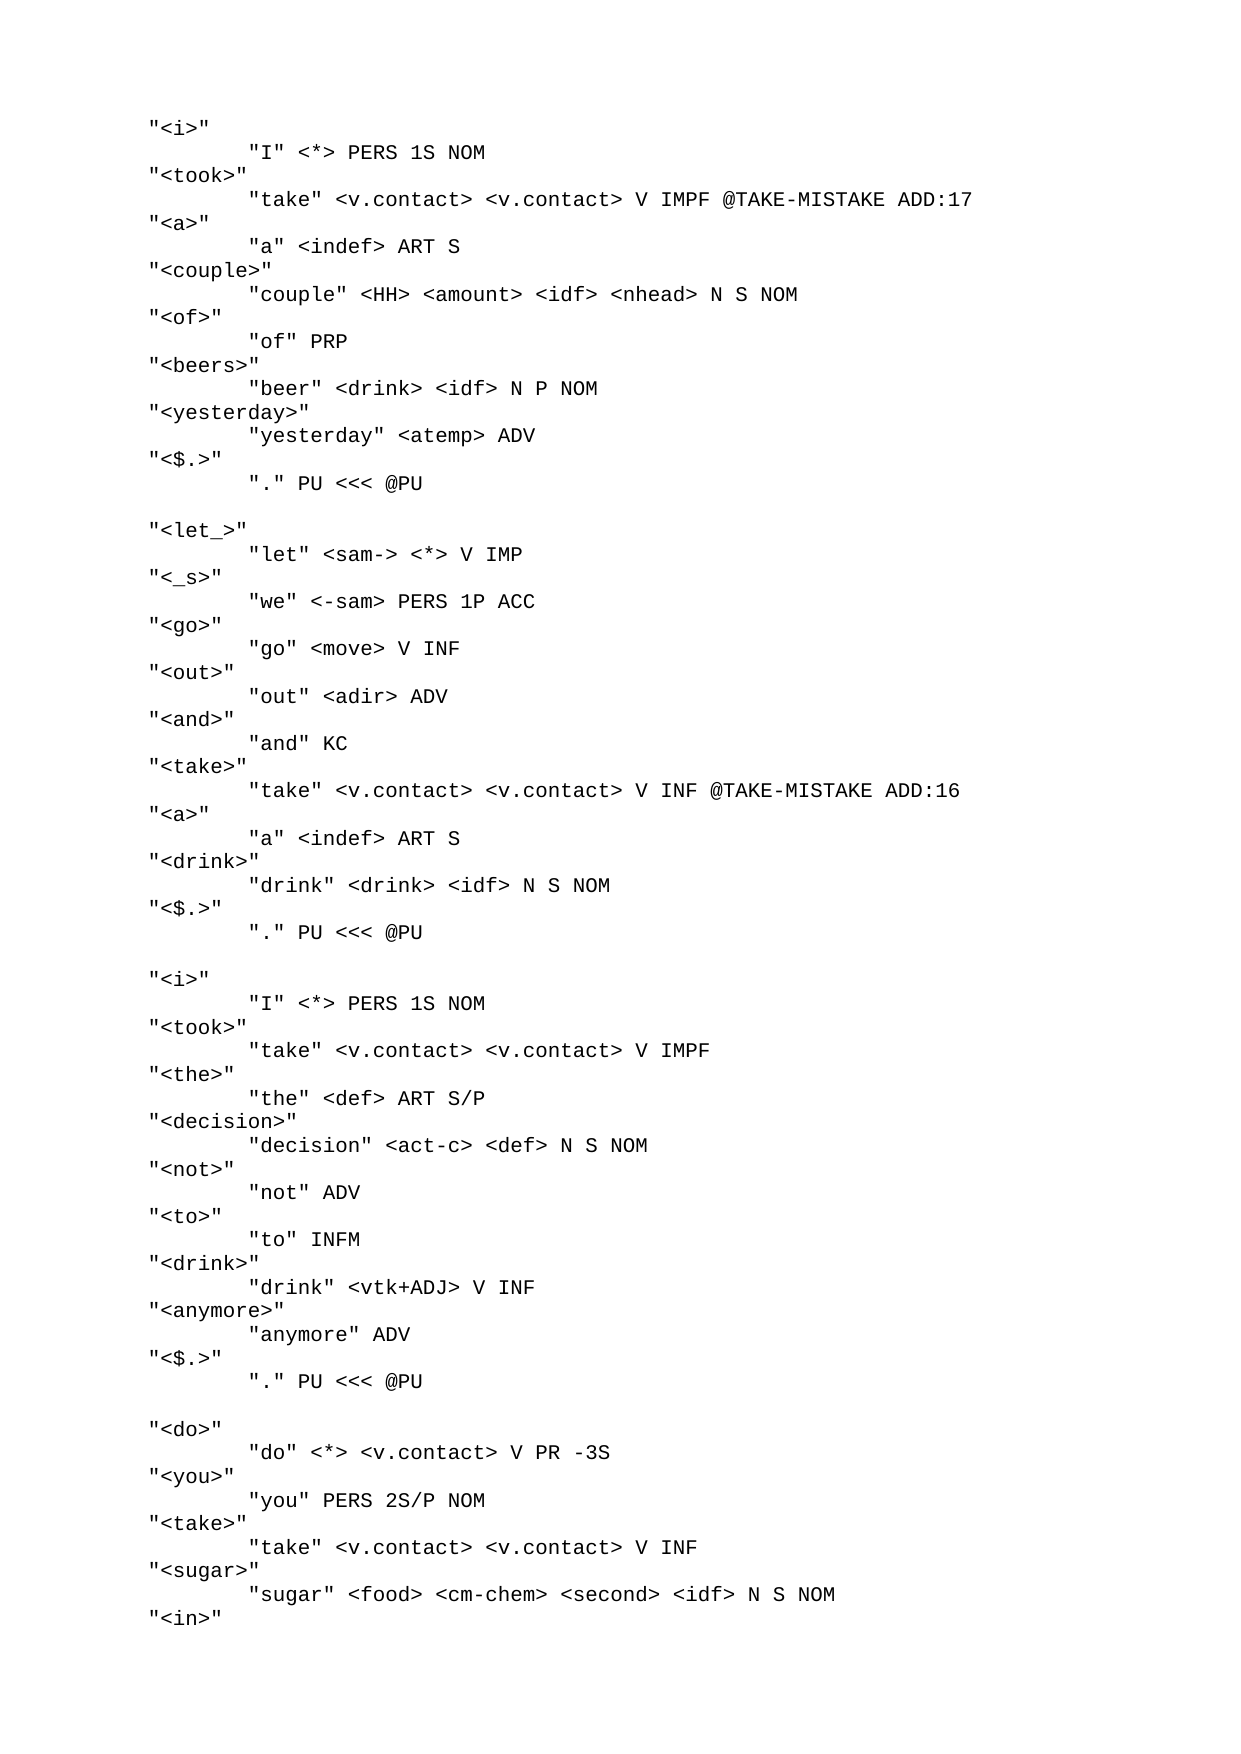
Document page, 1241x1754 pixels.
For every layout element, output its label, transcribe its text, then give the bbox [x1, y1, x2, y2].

table_header "<i>" "I" <*> PERS 1S NOM "<took>" "take" <v.contact> <v.contact> V IMPF @TAKE-MISTAKE ADD:17 "<a>" "a" <indef> ART S "<couple>" "couple" <HH> <amount> <idf> <nhead> N S NOM "<of>" "of" PRP "<beers>" "beer" <drink> <idf> N P NOM "<yesterday>" "yesterday" <atemp> ADV "<$.>" "." PU <<< @PU "<let_>" "let" <sam-> <*> V IMP "<_s>" "we" <-sam> PERS 1P ACC "<go>" "go" <move> V INF "<out>" "out" <adir> ADV "<and>" "and" KC "<take>" "take" <v.contact> <v.contact> V INF @TAKE-MISTAKE ADD:16 "<a>" "a" <indef> ART S "<drink>" "drink" <drink> <idf> N S NOM "<$.>" "." PU <<< @PU "<i>" "I" <*> PERS 1S NOM "<took>" "take" <v.contact> <v.contact> V IMPF "<the>" "the" <def> ART S/P "<decision>" "decision" <act-c> <def> N S NOM "<not>" "not" ADV "<to>" "to" INFM "<drink>" "drink" <vtk+ADJ> V INF "<anymore>" "anymore" ADV "<$.>" "." PU <<< @PU "<do>" "do" <*> <v.contact> V PR -3S "<you>" "you" PERS 2S/P NOM "<take>" "take" <v.contact> <v.contact> V INF "<sugar>" "sugar" <food> <cm-chem> <second> <idf> N S NOM "<in>" [148, 118, 1092, 1631]
